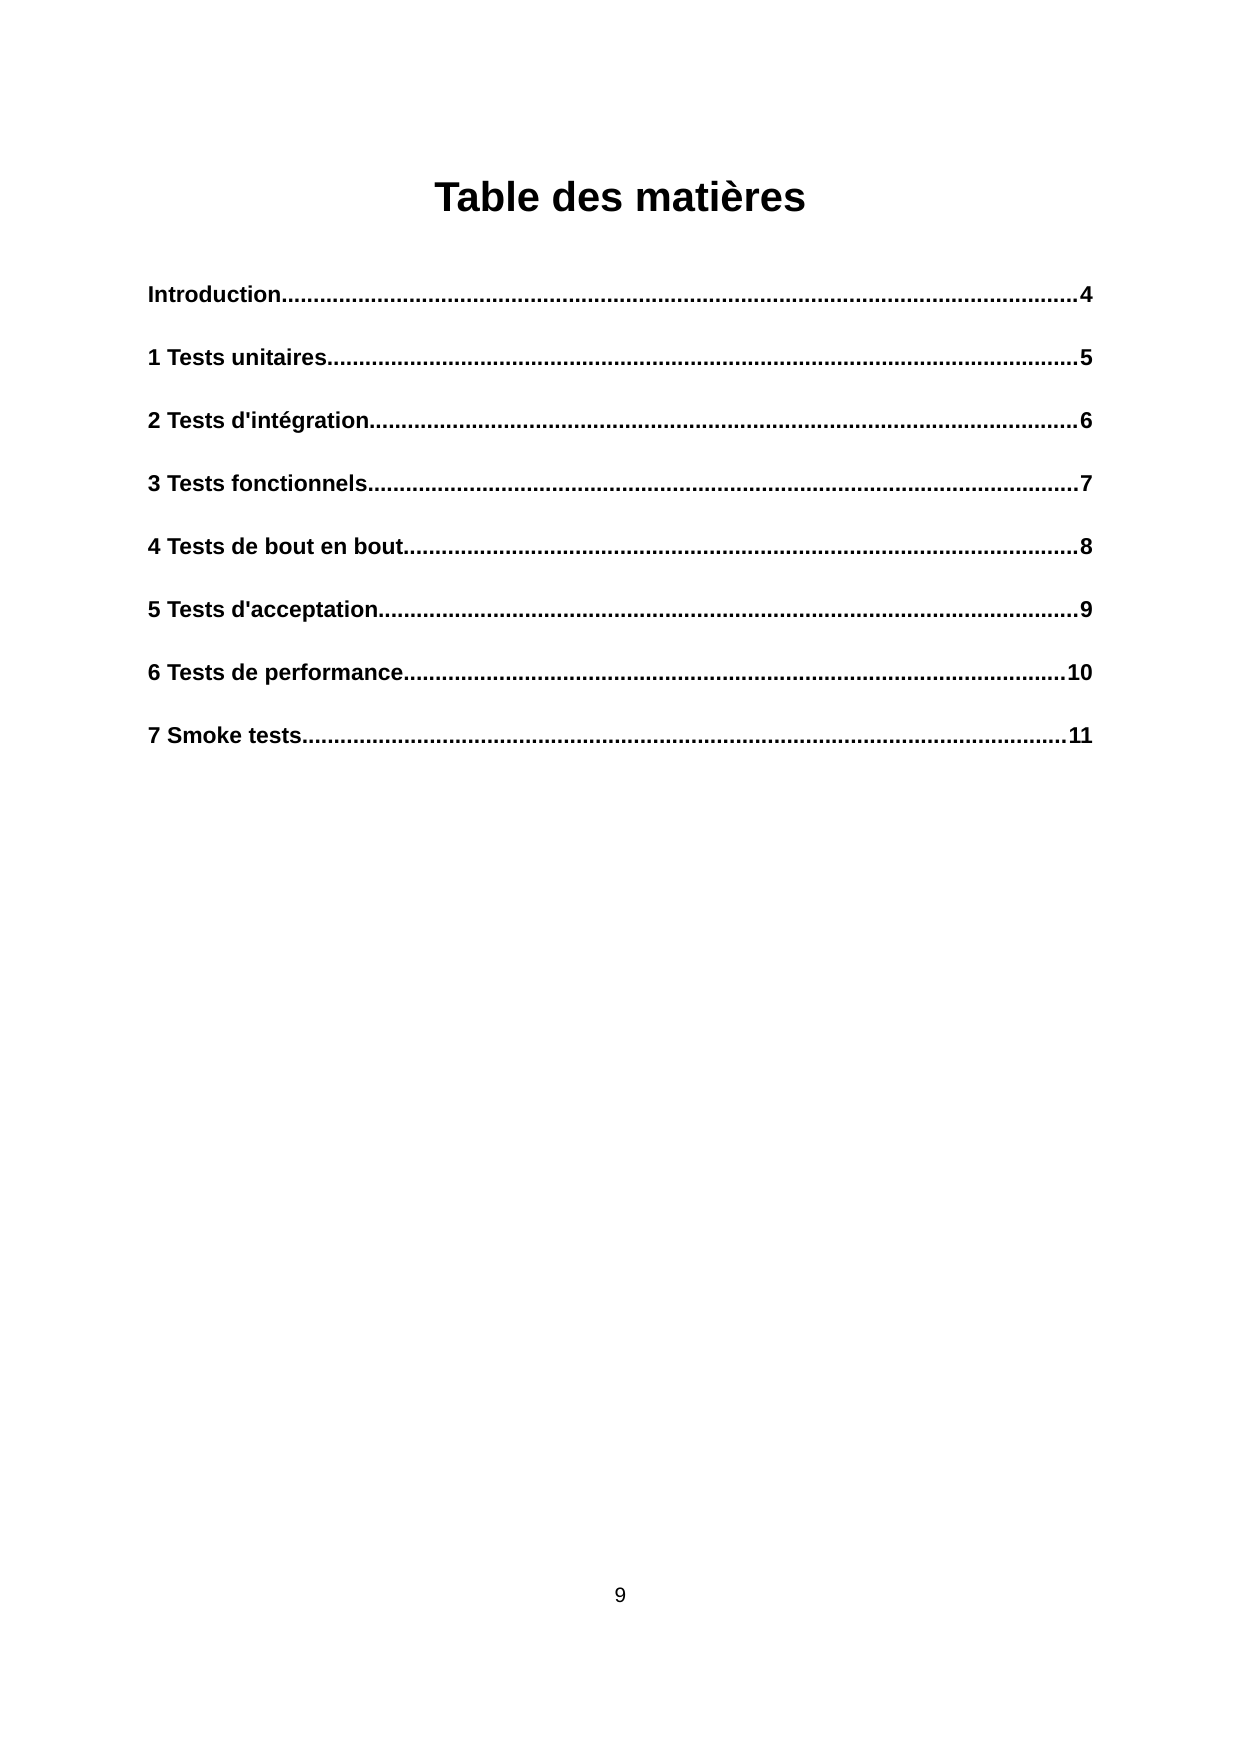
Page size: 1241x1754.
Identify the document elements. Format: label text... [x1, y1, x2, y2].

text Introduction 4 [148, 281, 1093, 307]
text 6 Tests de performance 10 [148, 659, 1093, 686]
text 5 Tests d'acceptation 9 [148, 596, 1093, 623]
text 4 Tests de bout en bout 8 [148, 533, 1093, 559]
text 3 Tests fonctionnels 7 [148, 470, 1093, 496]
subtitle Table des matières [148, 173, 1093, 221]
text 7 Smoke tests 11 [148, 722, 1093, 749]
text 2 Tests d'intégration 6 [148, 407, 1093, 433]
text 1 Tests unitaires 5 [148, 344, 1093, 370]
